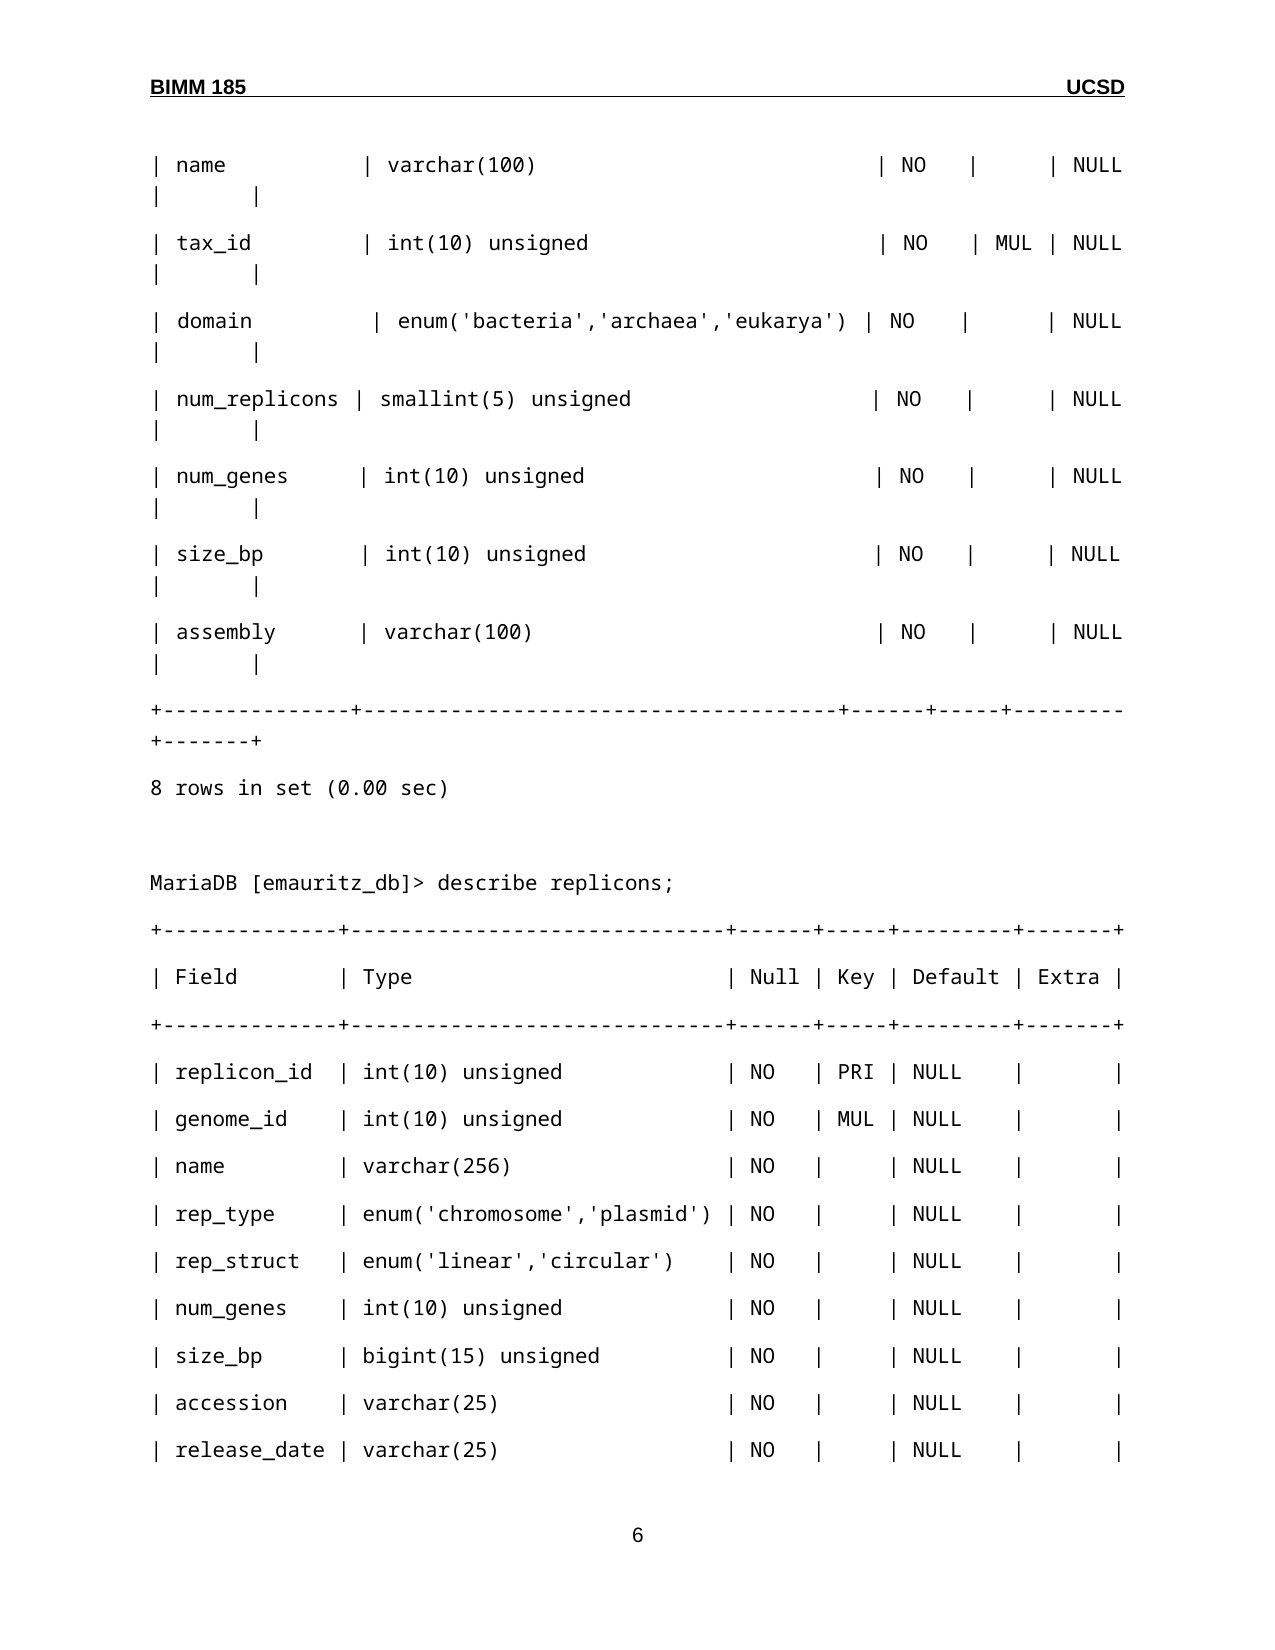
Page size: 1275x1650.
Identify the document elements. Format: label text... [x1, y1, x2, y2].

text | accession | varchar(25) | NO | | NULL | | [150, 1388, 1125, 1417]
text MariaDB [emauritz_db]> describe replicons; [150, 868, 1125, 896]
text +---------------+--------------------------------------+------+-----+---------+-------+ [150, 695, 1125, 754]
text | domain | enum('bacteria','archaea','eukarya') | NO | | NULL | | [150, 306, 1125, 365]
text | name | varchar(256) | NO | | NULL | | [150, 1152, 1125, 1180]
text | rep_struct | enum('linear','circular') | NO | | NULL | | [150, 1246, 1125, 1275]
text | genome_id | int(10) unsigned | NO | MUL | NULL | | [150, 1104, 1125, 1133]
text | size_bp | bigint(15) unsigned | NO | | NULL | | [150, 1341, 1125, 1369]
text | release_date | varchar(25) | NO | | NULL | | [150, 1435, 1125, 1464]
text | Field | Type | Null | Key | Default | Extra | [150, 962, 1125, 991]
text 8 rows in set (0.00 sec) [150, 773, 1125, 802]
text | num_genes | int(10) unsigned | NO | | NULL | | [150, 462, 1125, 521]
text +--------------+------------------------------+------+-----+---------+-------+ [150, 1010, 1125, 1038]
text +--------------+------------------------------+------+-----+---------+-------+ [150, 915, 1125, 944]
text | num_genes | int(10) unsigned | NO | | NULL | | [150, 1293, 1125, 1322]
text | assembly | varchar(100) | NO | | NULL | | [150, 617, 1125, 677]
text | name | varchar(100) | NO | | NULL | | [150, 150, 1125, 209]
text | rep_type | enum('chromosome','plasmid') | NO | | NULL | | [150, 1199, 1125, 1227]
text | num_replicons | smallint(5) unsigned | NO | | NULL | | [150, 384, 1125, 443]
text | tax_id | int(10) unsigned | NO | MUL | NULL | | [150, 228, 1125, 287]
text | replicon_id | int(10) unsigned | NO | PRI | NULL | | [150, 1057, 1125, 1086]
text | size_bp | int(10) unsigned | NO | | NULL | | [150, 539, 1125, 599]
